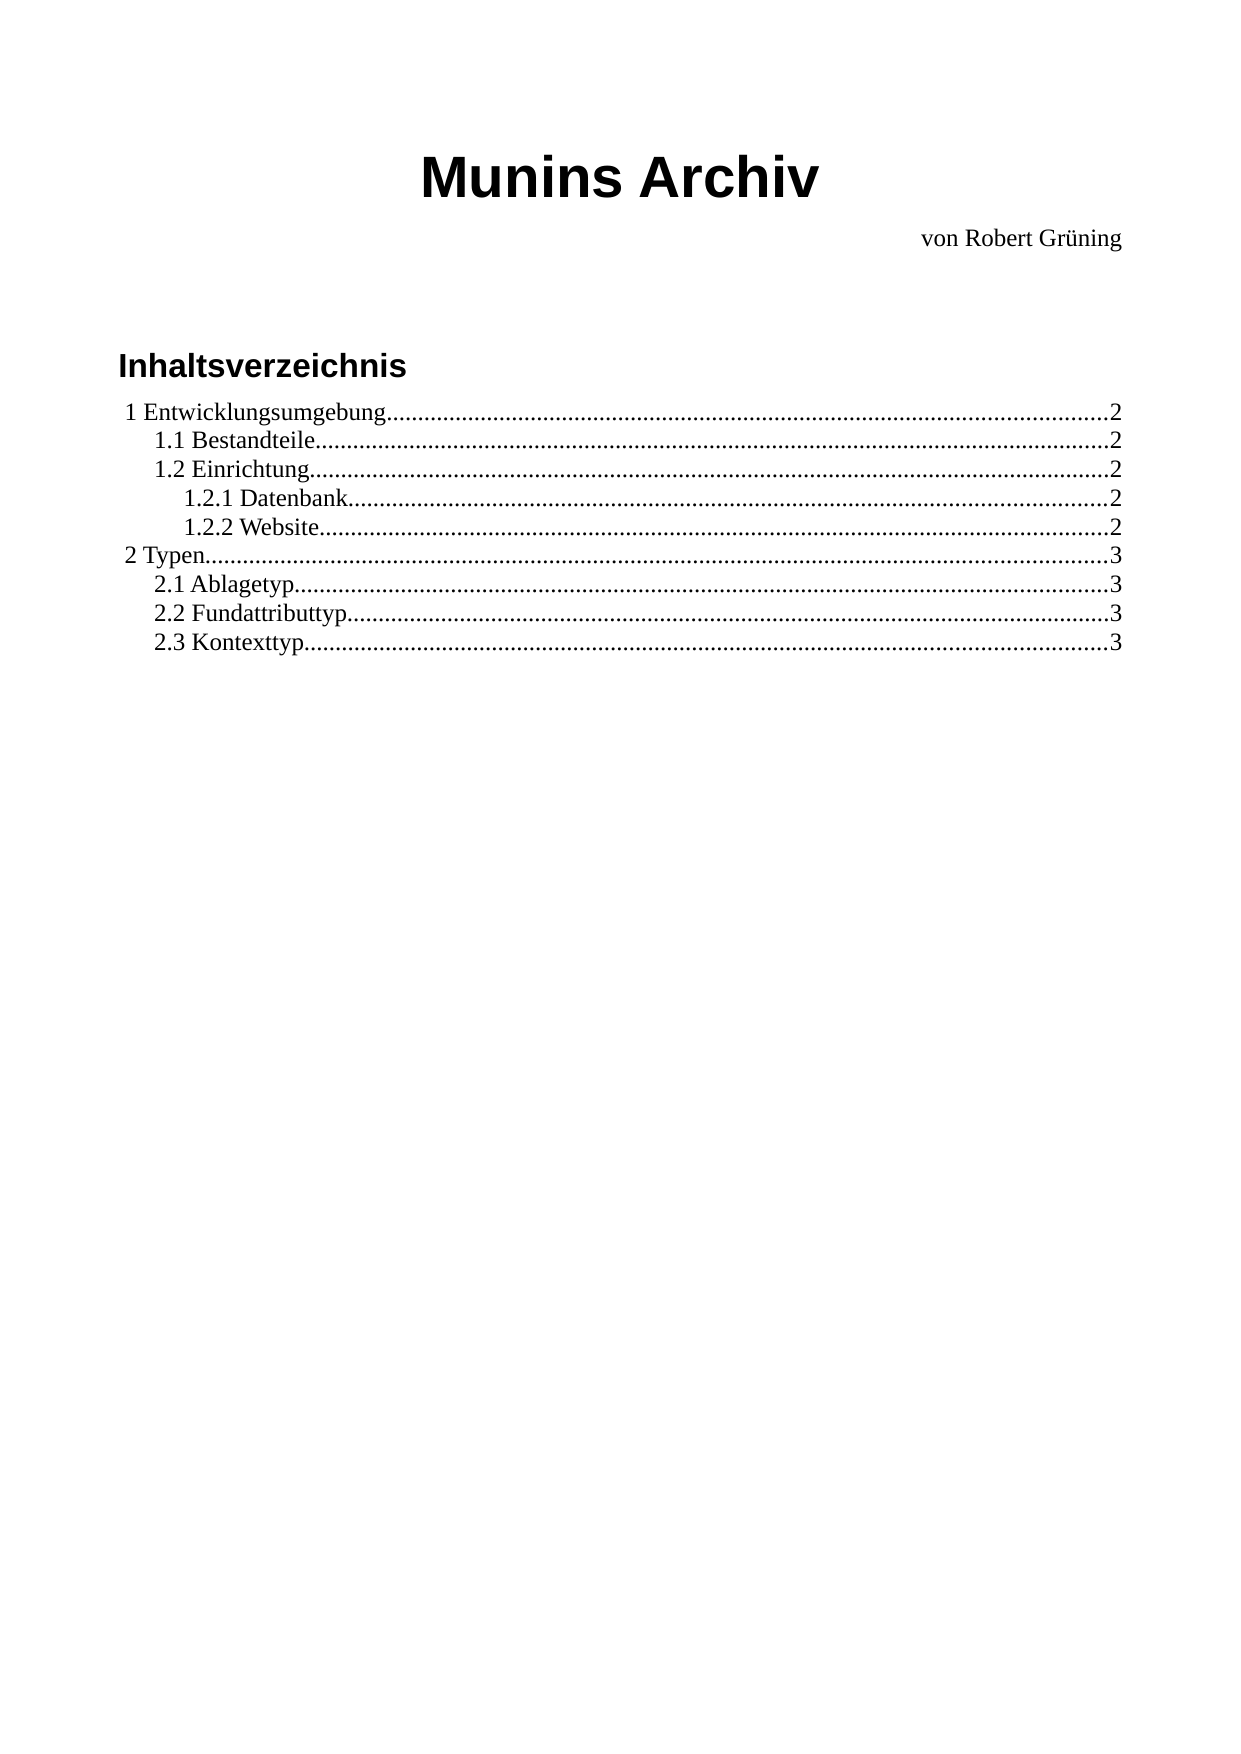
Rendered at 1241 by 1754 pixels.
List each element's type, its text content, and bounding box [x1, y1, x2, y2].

text 1.2 Einrichtung 2 [148, 454, 1122, 483]
text 1.2.1 Datenbank 2 [177, 483, 1122, 512]
text 2 Typen 3 [118, 541, 1122, 569]
text 1.1 Bestandteile 2 [148, 426, 1122, 454]
subtitle Inhaltsverzeichnis [118, 346, 1122, 384]
text 1.2.2 Website 2 [177, 512, 1122, 541]
text von Robert Grüning [118, 223, 1122, 251]
text 2.1 Ablagetyp 3 [148, 569, 1122, 598]
text 2.3 Kontexttyp 3 [148, 627, 1122, 656]
title Munins Archiv [118, 143, 1122, 210]
text 1 Entwicklungsumgebung 2 [118, 397, 1122, 426]
text 2.2 Fundattributtyp 3 [148, 598, 1122, 627]
